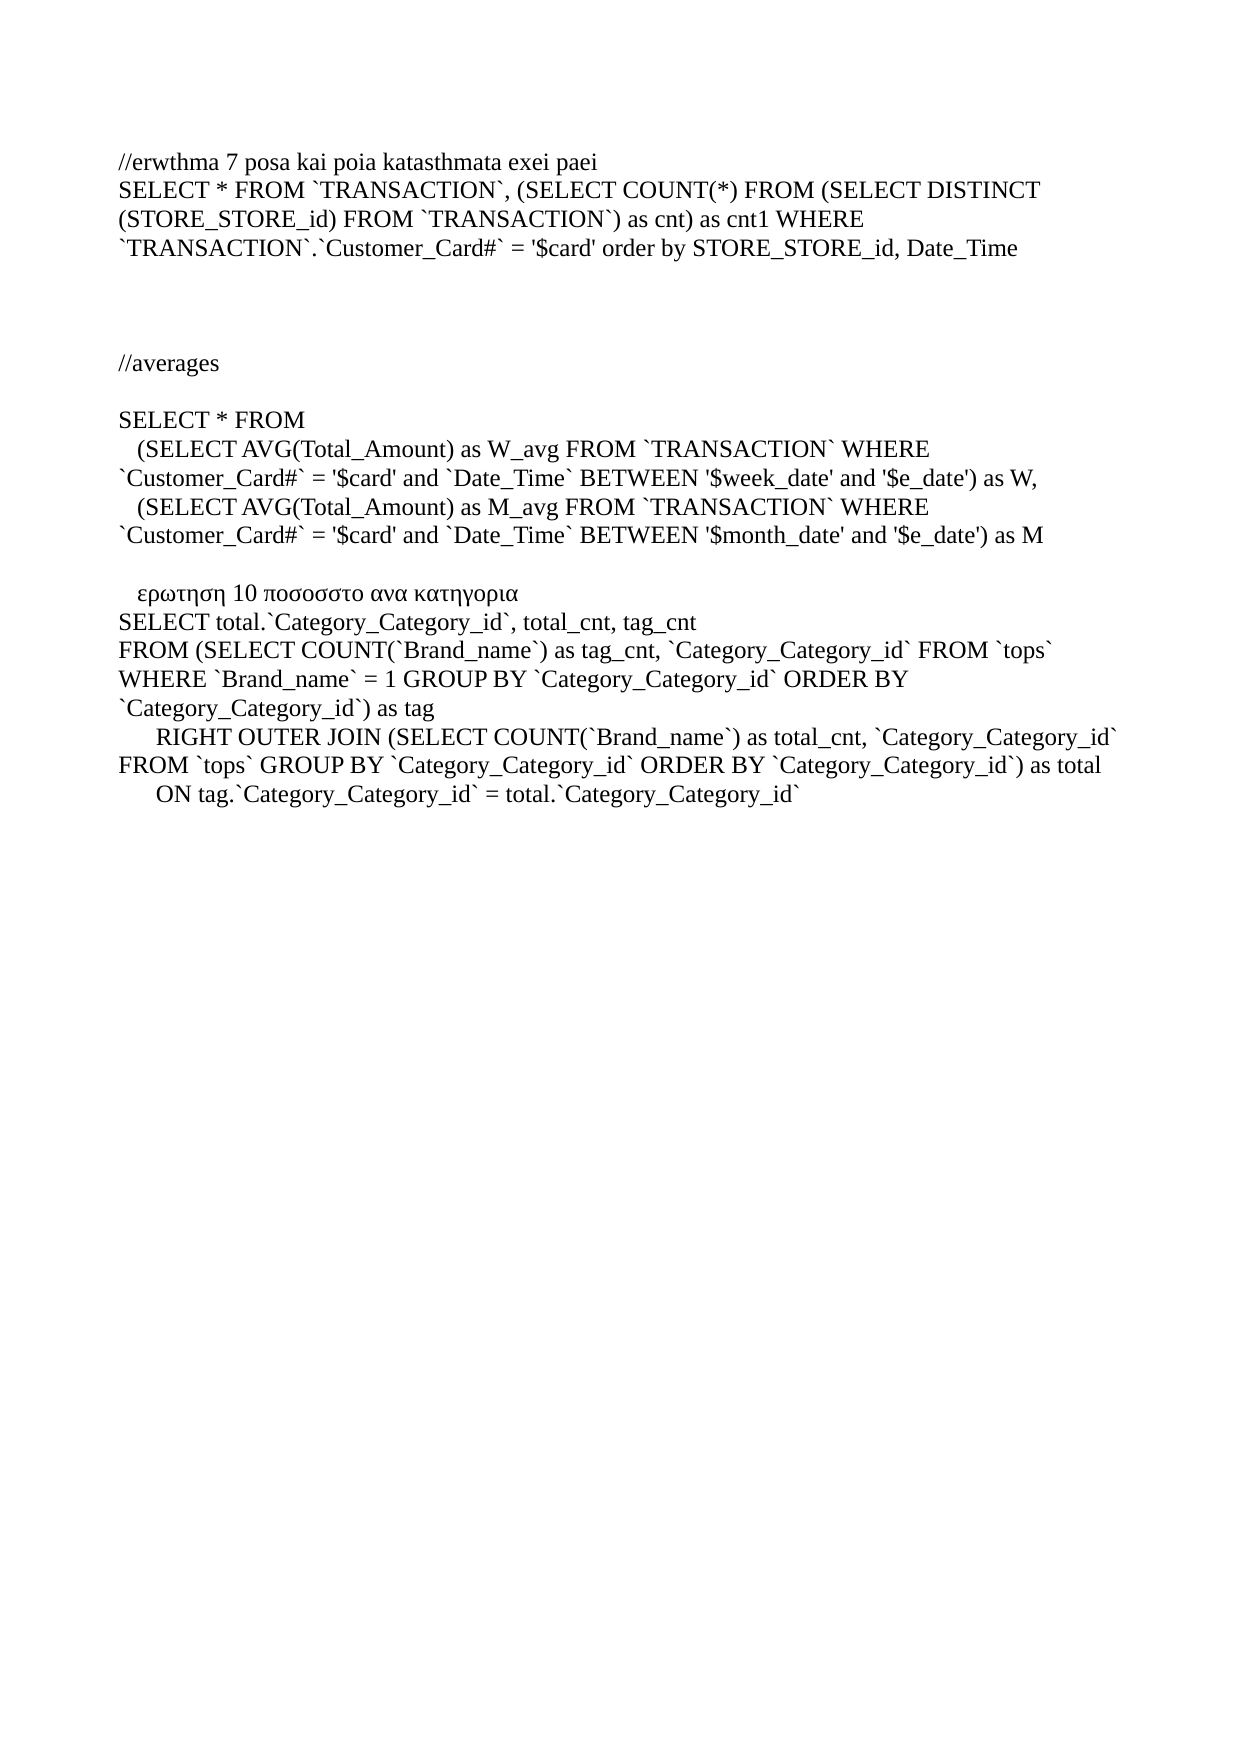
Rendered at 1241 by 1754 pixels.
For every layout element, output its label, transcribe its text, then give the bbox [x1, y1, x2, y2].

text FROM (SELECT COUNT(`Brand_name`) as tag_cnt, `Category_Category_id` FROM `tops` WHERE `Brand_name` = 1 GROUP BY `Category_Category_id` ORDER BY `Category_Category_id`) as tag [118, 636, 1122, 722]
text (SELECT AVG(Total_Amount) as M_avg FROM `TRANSACTION` WHERE `Customer_Card#` = '$card' and `Date_Time` BETWEEN '$month_date' and '$e_date') as M [118, 492, 1122, 549]
text //averages [118, 348, 1122, 377]
text ερωτηση 10 ποσοσστο ανα κατηγορια [118, 578, 1122, 607]
text (SELECT AVG(Total_Amount) as W_avg FROM `TRANSACTION` WHERE `Customer_Card#` = '$card' and `Date_Time` BETWEEN '$week_date' and '$e_date') as W, [118, 434, 1122, 492]
text SELECT total.`Category_Category_id`, total_cnt, tag_cnt [118, 607, 1122, 636]
text ON tag.`Category_Category_id` = total.`Category_Category_id` [118, 779, 1122, 808]
text SELECT * FROM `TRANSACTION`, (SELECT COUNT(*) FROM (SELECT DISTINCT (STORE_STORE_id) FROM `TRANSACTION`) as cnt) as cnt1 WHERE `TRANSACTION`.`Customer_Card#` = '$card' order by STORE_STORE_id, Date_Time [118, 176, 1122, 262]
text //erwthma 7 posa kai poia katasthmata exei paei [118, 147, 1122, 176]
text SELECT * FROM [118, 406, 1122, 434]
text RIGHT OUTER JOIN (SELECT COUNT(`Brand_name`) as total_cnt, `Category_Category_id` FROM `tops` GROUP BY `Category_Category_id` ORDER BY `Category_Category_id`) as total [118, 722, 1122, 779]
